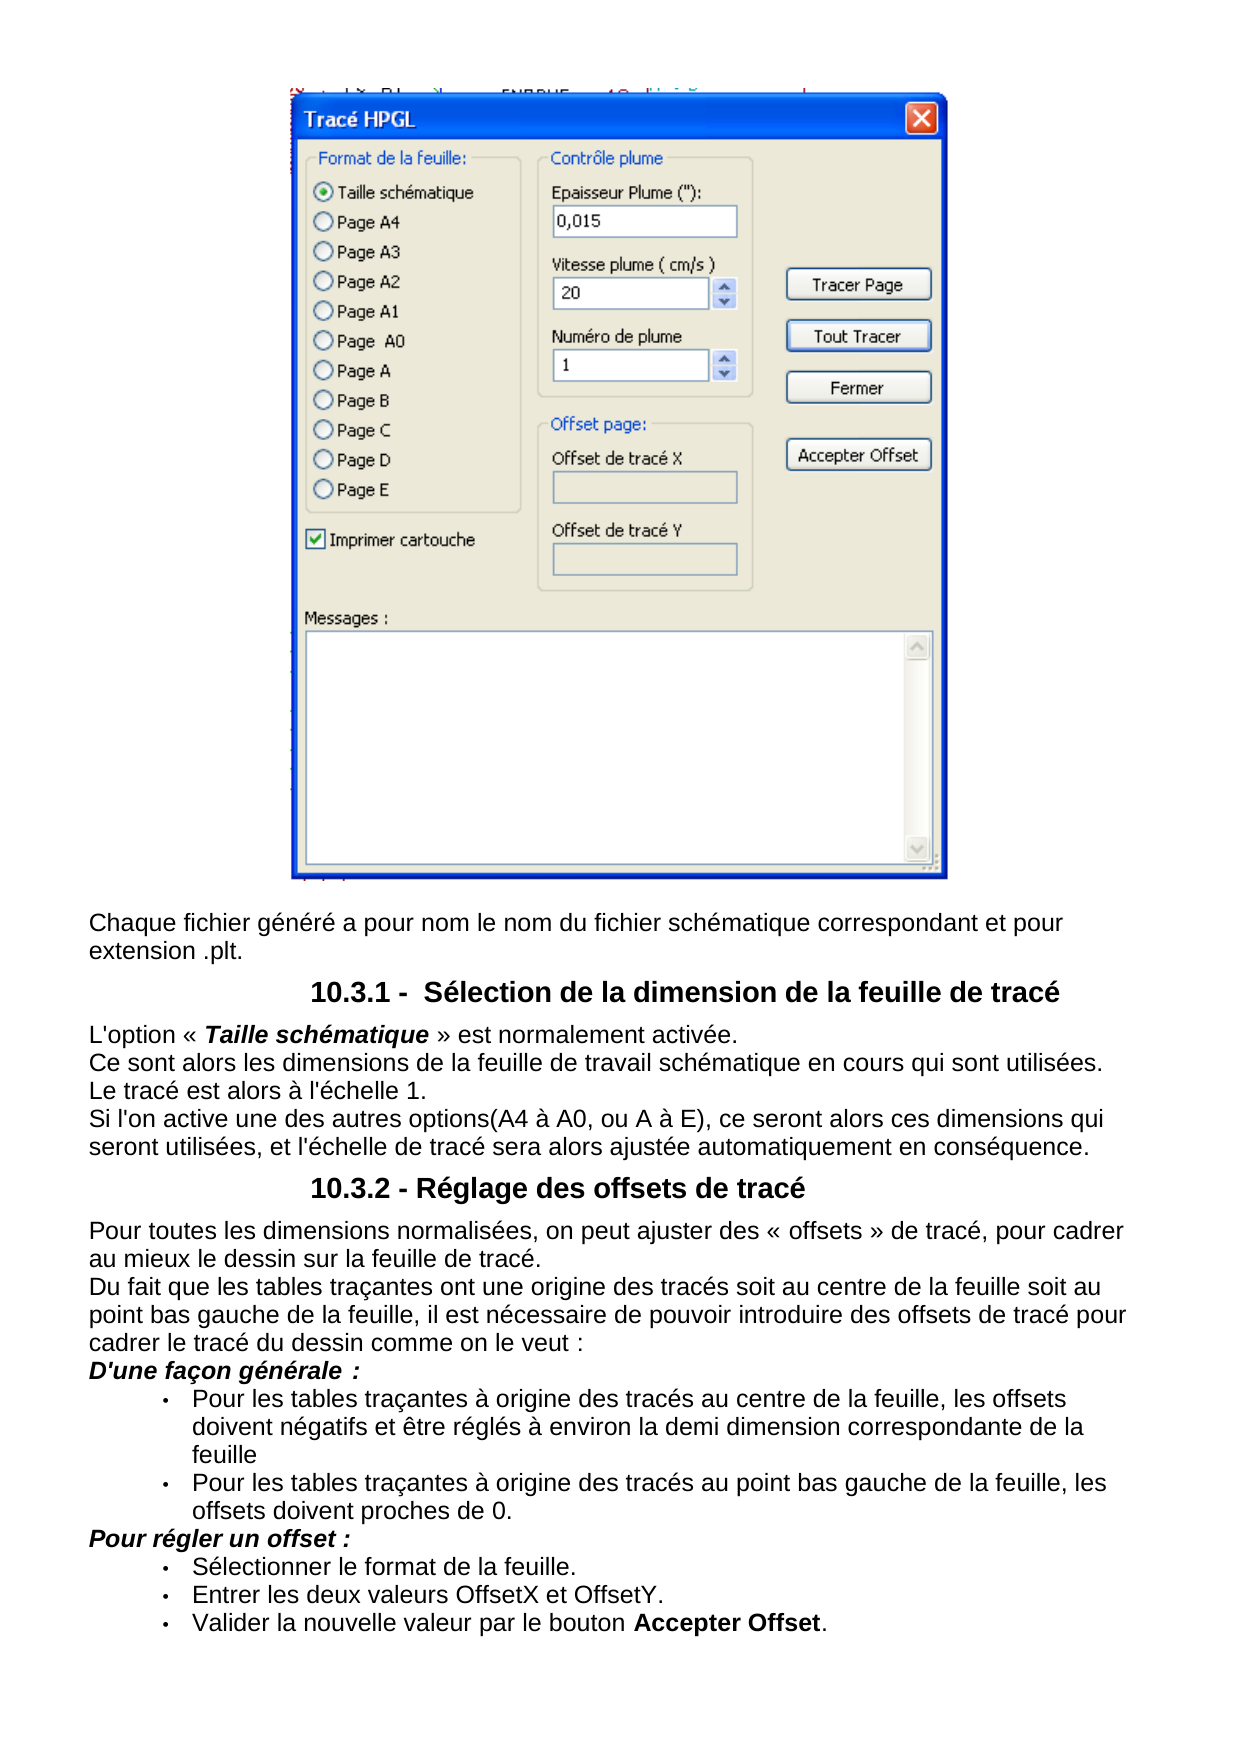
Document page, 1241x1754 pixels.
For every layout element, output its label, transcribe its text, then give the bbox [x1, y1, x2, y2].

text Le tracé est alors à l'échelle 1. [88, 1077, 1152, 1105]
text L'option « Taille schématique » est normalement activée. [88, 1021, 1152, 1049]
picture [290, 88, 951, 881]
text D'une façon générale : [88, 1357, 1152, 1385]
text Ce sont alors les dimensions de la feuille de travail schématique en cours qui sont utilisées. [88, 1049, 1152, 1077]
subtitle Sélection de la dimension de la feuille de tracé [236, 976, 1152, 1009]
list Entrer les deux valeurs OffsetX et OffsetY. [162, 1581, 1152, 1609]
list Pour les tables traçantes à origine des tracés au centre de la feuille, les offsets doivent négatifs et être réglés à environ la demi dimension correspondante de la feuille [162, 1385, 1152, 1469]
list Valider la nouvelle valeur par le bouton Accepter Offset. [162, 1609, 1152, 1637]
text Pour régler un offset : [88, 1525, 1152, 1553]
list Pour les tables traçantes à origine des tracés au point bas gauche de la feuille, les offsets doivent proches de 0. [162, 1469, 1152, 1525]
text Chaque fichier généré a pour nom le nom du fichier schématique correspondant et pour extension .plt. [88, 908, 1152, 964]
subtitle Réglage des offsets de tracé [236, 1172, 1152, 1205]
text Pour toutes les dimensions normalisées, on peut ajuster des « offsets » de tracé, pour cadrer au mieux le dessin sur la feuille de tracé. [88, 1217, 1152, 1273]
text Du fait que les tables traçantes ont une origine des tracés soit au centre de la feuille soit au point bas gauche de la feuille, il est nécessaire de pouvoir introduire des offsets de tracé pour cadrer le tracé du dessin comme on le veut : [88, 1273, 1152, 1357]
list Sélectionner le format de la feuille. [162, 1553, 1152, 1581]
text Si l'on active une des autres options(A4 à A0, ou A à E), ce seront alors ces dimensions qui seront utilisées, et l'échelle de tracé sera alors ajustée automatiquement en conséquence. [88, 1105, 1152, 1161]
